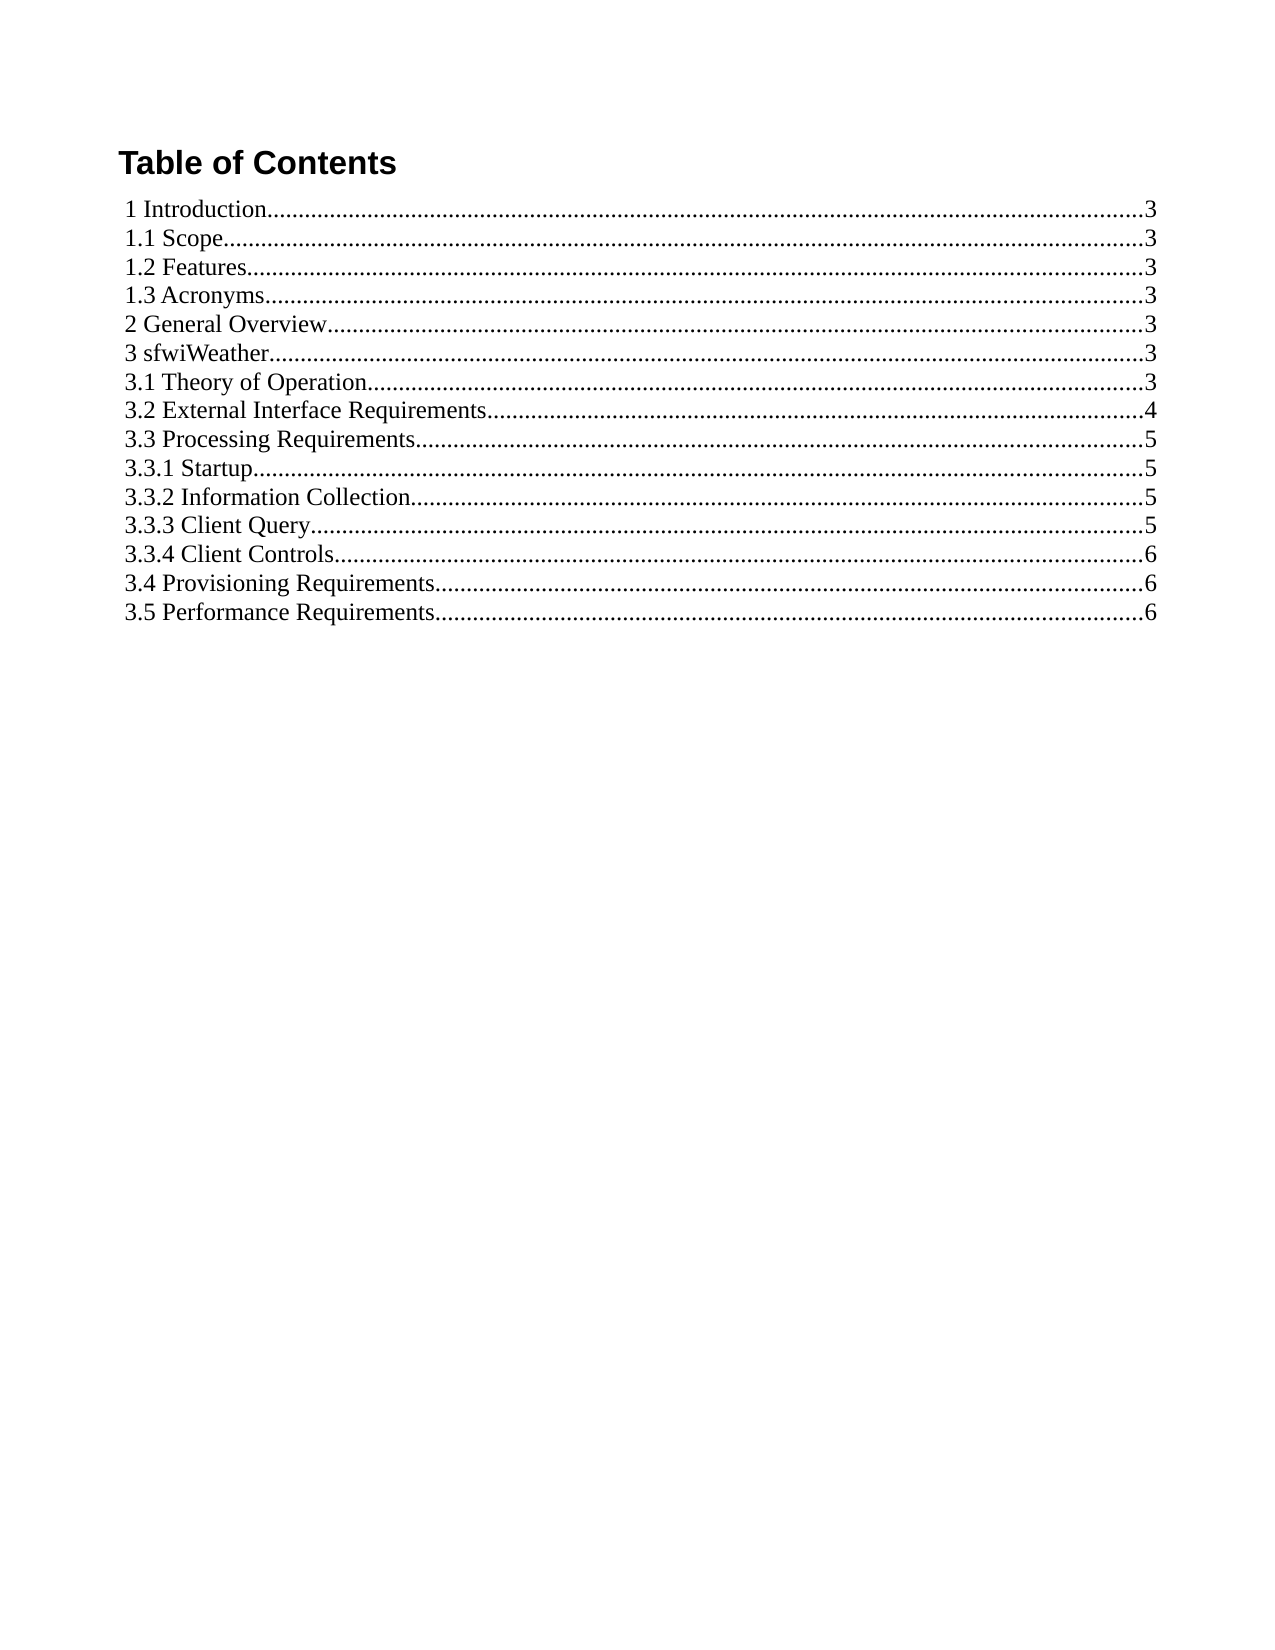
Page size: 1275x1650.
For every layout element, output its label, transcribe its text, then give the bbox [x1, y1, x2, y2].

text 3.4 Provisioning Requirements 6 [118, 568, 1157, 597]
text 3.5 Performance Requirements 6 [118, 597, 1157, 625]
text 1.1 Scope 3 [118, 223, 1157, 252]
text 3.3.1 Startup 5 [118, 453, 1157, 482]
text 1 Introduction 3 [118, 194, 1157, 223]
text 3.3 Processing Requirements 5 [118, 424, 1157, 453]
text 3.3.4 Client Controls 6 [118, 539, 1157, 568]
text 3 sfwiWeather 3 [118, 338, 1157, 367]
text 3.1 Theory of Operation 3 [118, 367, 1157, 395]
text 1.2 Features 3 [118, 252, 1157, 280]
text 3.2 External Interface Requirements 4 [118, 395, 1157, 424]
subtitle Table of Contents [118, 143, 1157, 182]
text 2 General Overview 3 [118, 309, 1157, 338]
text 1.3 Acronyms 3 [118, 280, 1157, 309]
text 3.3.3 Client Query 5 [118, 510, 1157, 539]
text 3.3.2 Information Collection 5 [118, 482, 1157, 510]
